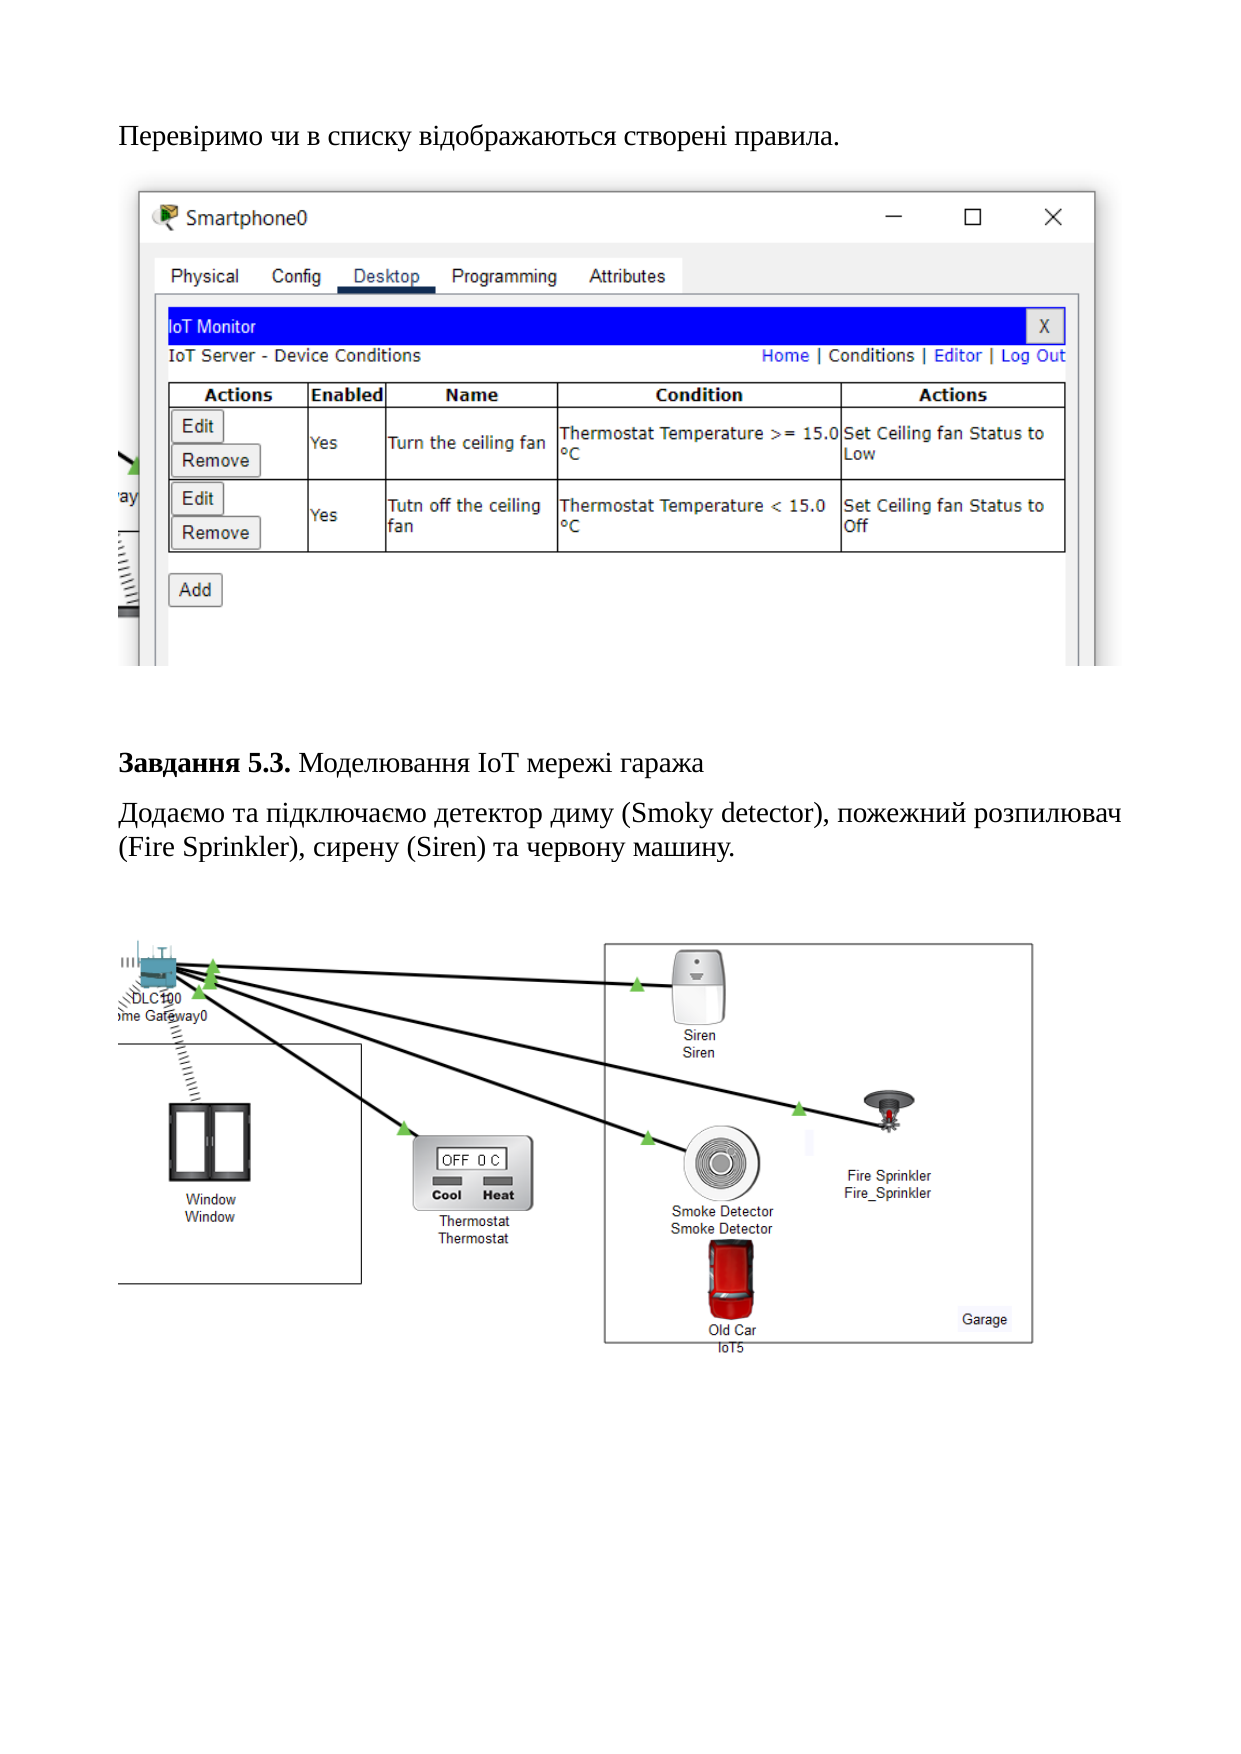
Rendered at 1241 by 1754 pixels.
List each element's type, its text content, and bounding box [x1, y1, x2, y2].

picture [118, 862, 1123, 1373]
list Додаємо та підключаємо детектор диму (Smoky detector), пожежний розпилювач (Fire Sprinkler), сирену (Siren) та червону машину. [118, 795, 1122, 862]
list Перевіримо чи в списку відображаються створені правила. [118, 118, 988, 152]
picture [118, 168, 1123, 666]
text Завдання 5.3. Моделювання IoT мережі гаража [118, 745, 1122, 779]
